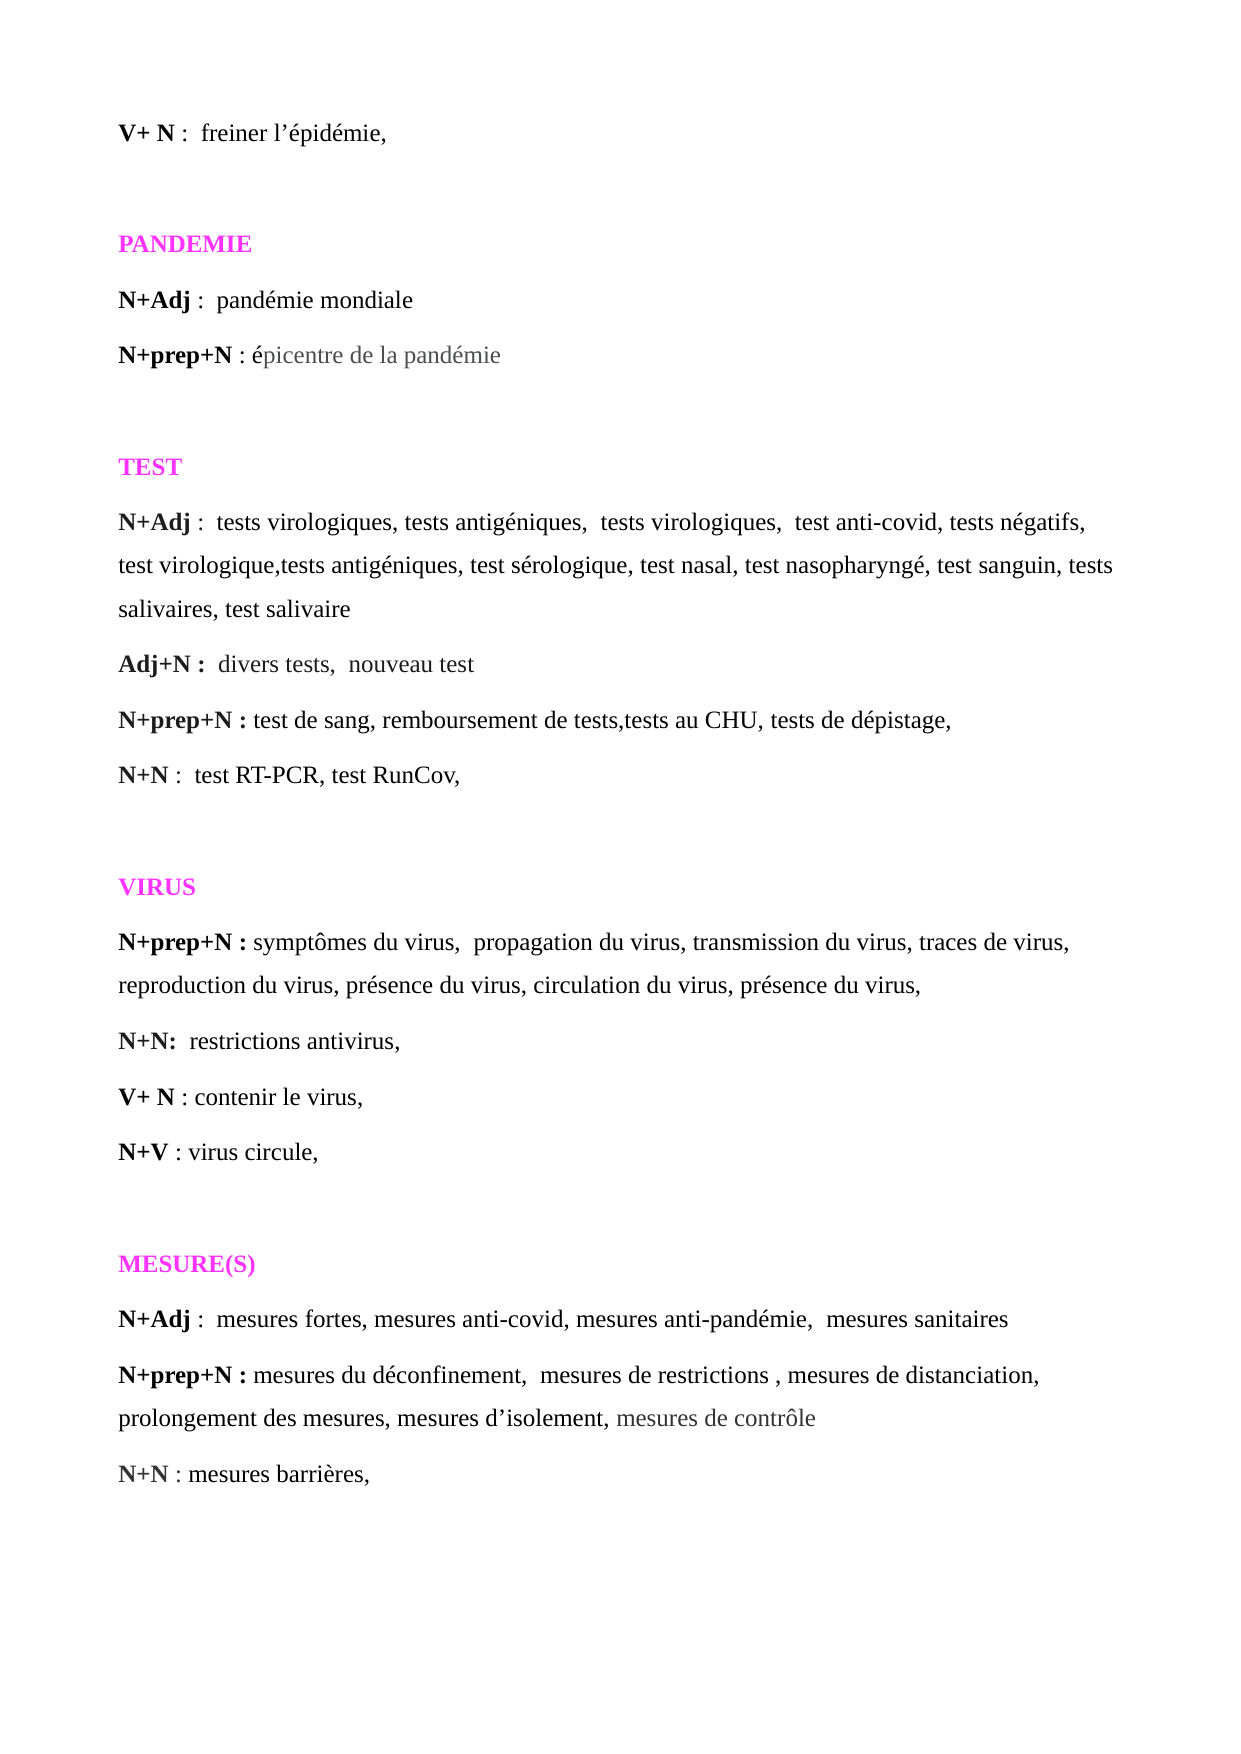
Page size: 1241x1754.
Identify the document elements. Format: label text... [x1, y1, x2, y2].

text N+Adj : pandémie mondiale [118, 285, 1122, 314]
text N+V : virus circule, [118, 1137, 1122, 1166]
text N+Adj : tests virologiques, tests antigéniques, tests virologiques, test anti-covid, tests négatifs, test virologique,tests antigéniques, test sérologique, test nasal, test nasopharyngé, test sanguin, tests salivaires, test salivaire [118, 507, 1122, 622]
text VIRUS [118, 872, 1122, 901]
text N+N: restrictions antivirus, [118, 1026, 1122, 1055]
text TEST [118, 452, 1122, 481]
text N+N : test RT-PCR, test RunCov, [118, 761, 1122, 789]
text N+Adj : mesures fortes, mesures anti-covid, mesures anti-pandémie, mesures sanitaires [118, 1304, 1122, 1333]
text N+prep+N : épicentre de la pandémie [118, 341, 1122, 369]
text N+N : mesures barrières, [118, 1459, 1122, 1487]
text N+prep+N : test de sang, remboursement de tests,tests au CHU, tests de dépistage, [118, 705, 1122, 734]
text Adj+N : divers tests, nouveau test [118, 649, 1122, 678]
text N+prep+N : mesures du déconfinement, mesures de restrictions , mesures de distanciation, prolongement des mesures, mesures d’isolement, mesures de contrôle [118, 1360, 1122, 1432]
text MESURE(S) [118, 1249, 1122, 1277]
text N+prep+N : symptômes du virus, propagation du virus, transmission du virus, traces de virus, reproduction du virus, présence du virus, circulation du virus, présence du virus, [118, 927, 1122, 999]
text V+ N : contenir le virus, [118, 1082, 1122, 1111]
text V+ N : freiner l’épidémie, [118, 118, 1122, 147]
text PANDEMIE [118, 229, 1122, 258]
